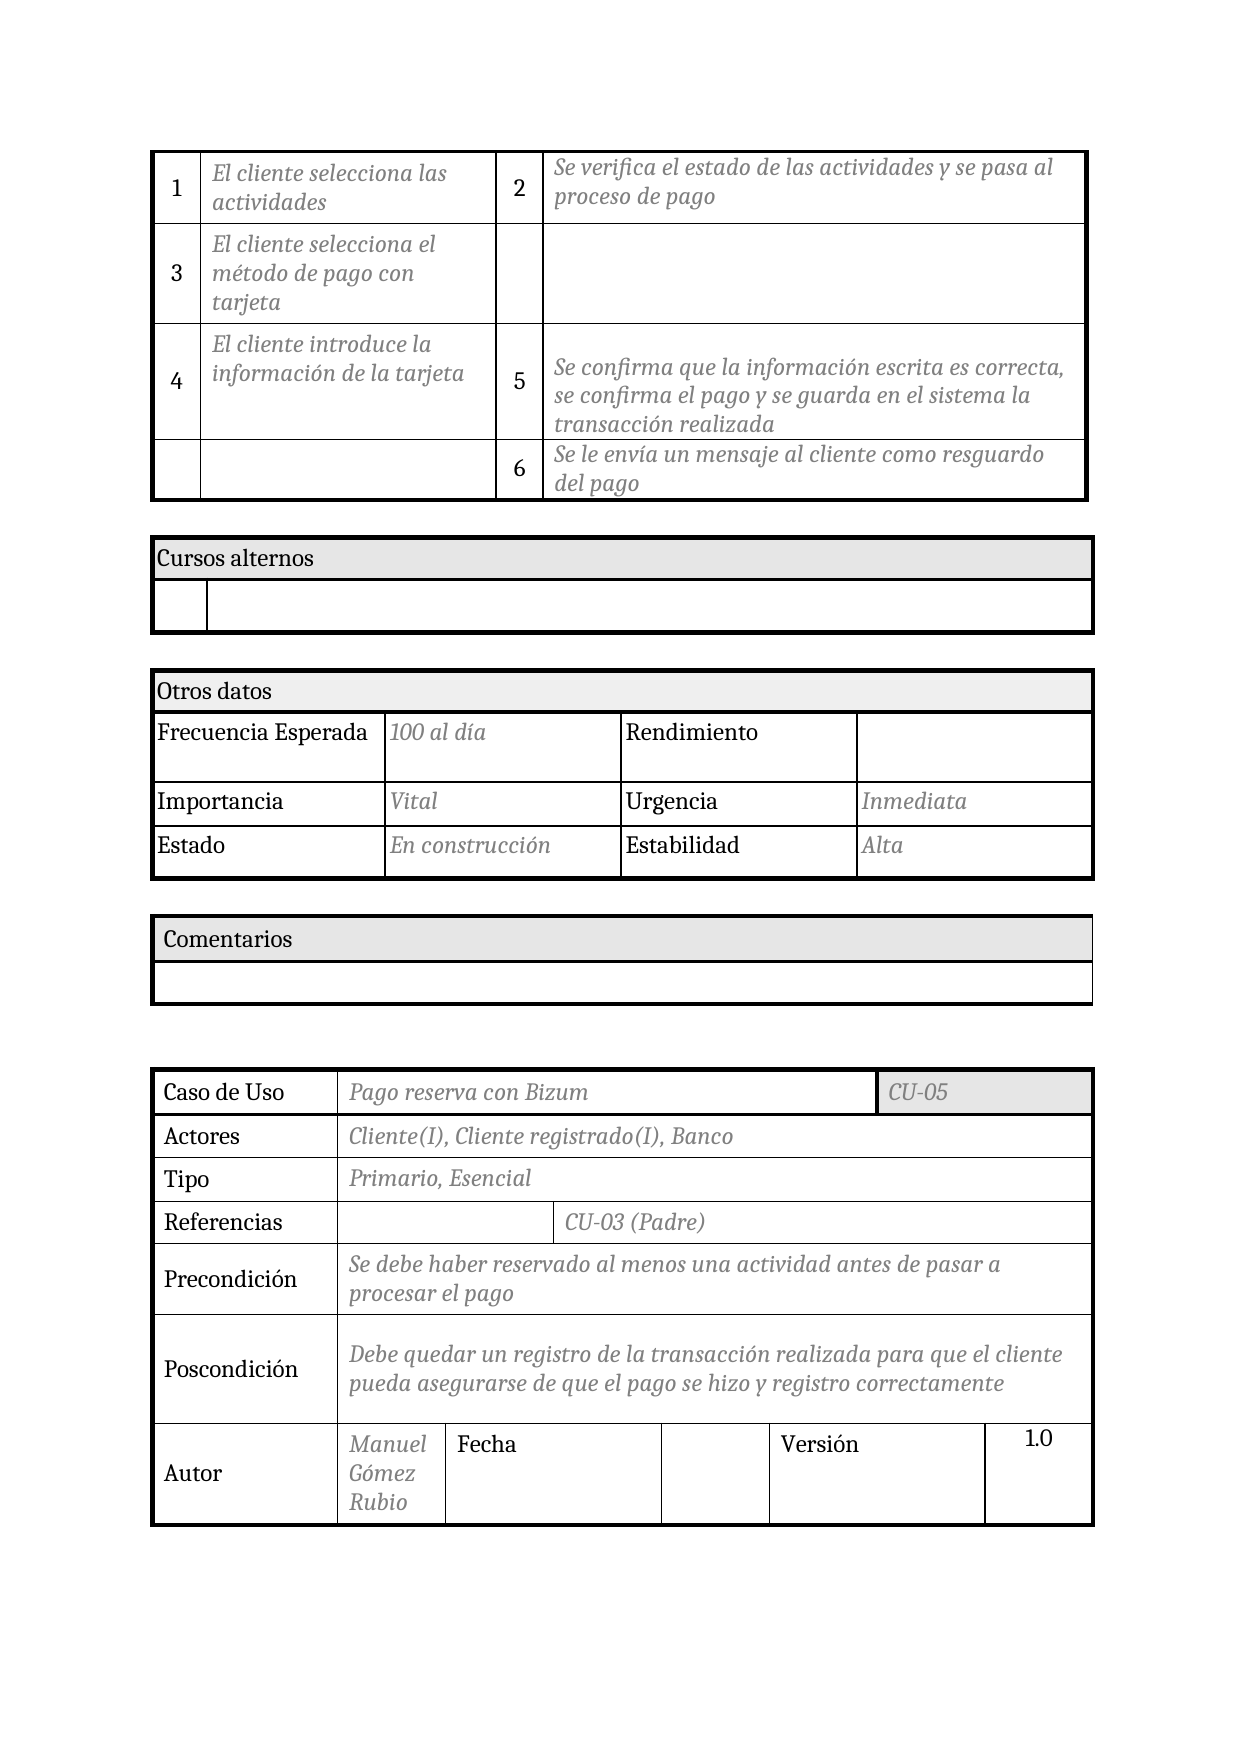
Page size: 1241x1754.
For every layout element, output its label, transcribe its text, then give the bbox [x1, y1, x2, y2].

table_cell 3 [155, 224, 200, 323]
table_cell Inmediata [858, 783, 1091, 824]
table_cell Precondición [155, 1244, 337, 1314]
table_cell Urgencia [622, 783, 856, 824]
table_header Caso de Uso [155, 1072, 337, 1113]
table_cell Se confirma que la información escrita es correcta, se confirma el pago y se guarda en el sistema la transacción realizada [544, 324, 1084, 439]
table_cell Importancia [155, 783, 384, 824]
table_cell 2 [497, 153, 542, 223]
table_cell Poscondición [155, 1315, 337, 1423]
table_cell 6 [497, 440, 542, 497]
table_cell [155, 963, 1092, 1002]
table_cell Alta [858, 827, 1091, 876]
table_cell Primario, Esencial [338, 1158, 1091, 1201]
table_cell Autor [155, 1424, 337, 1522]
table_cell El cliente selecciona las actividades [201, 153, 495, 223]
table_cell Vital [386, 783, 620, 824]
table_cell [858, 714, 1091, 781]
table_cell Referencias [155, 1202, 337, 1243]
table_cell Fecha [446, 1424, 661, 1522]
table_cell Se le envía un mensaje al cliente como resguardo del pago [544, 440, 1084, 497]
table_cell 1 [155, 153, 200, 223]
table_cell 5 [497, 324, 542, 439]
table_cell [155, 440, 200, 497]
table_cell [155, 581, 206, 630]
table_cell Tipo [155, 1158, 337, 1201]
table_cell Estabilidad [622, 827, 856, 876]
table_cell [544, 224, 1084, 323]
table_cell Estado [155, 827, 384, 876]
table_cell CU-03 (Padre) [554, 1202, 1091, 1243]
table_cell [662, 1424, 769, 1522]
table_header CU-05 [879, 1072, 1091, 1113]
table_cell [208, 581, 1091, 630]
table_header Otros datos [155, 673, 1091, 710]
table_cell Manuel Gómez Rubio [338, 1424, 445, 1522]
table_cell Actores [155, 1116, 337, 1157]
table_header Pago reserva con Bizum [338, 1072, 875, 1113]
table_cell 100 al día [386, 714, 620, 781]
table_cell El cliente introduce la información de la tarjeta [201, 324, 495, 439]
table_cell Frecuencia Esperada [155, 714, 384, 781]
table_cell Se debe haber reservado al menos una actividad antes de pasar a procesar el pago [338, 1244, 1091, 1314]
table_header Comentarios [155, 918, 1092, 960]
table_cell [338, 1202, 553, 1243]
table_cell [497, 224, 542, 323]
table_cell Rendimiento [622, 714, 856, 781]
table_cell El cliente selecciona el método de pago con tarjeta [201, 224, 495, 323]
table_cell [201, 440, 495, 497]
table_cell 1.0 [986, 1424, 1091, 1522]
table_header Cursos alternos [155, 540, 1091, 578]
table_cell 4 [155, 324, 200, 439]
table_cell Cliente(I), Cliente registrado(I), Banco [338, 1116, 1091, 1157]
table_cell Se verifica el estado de las actividades y se pasa al proceso de pago [544, 153, 1084, 223]
table_cell En construcción [386, 827, 620, 876]
table_cell Debe quedar un registro de la transacción realizada para que el cliente pueda asegurarse de que el pago se hizo y registro correctamente [338, 1315, 1091, 1423]
table_cell Versión [770, 1424, 984, 1522]
